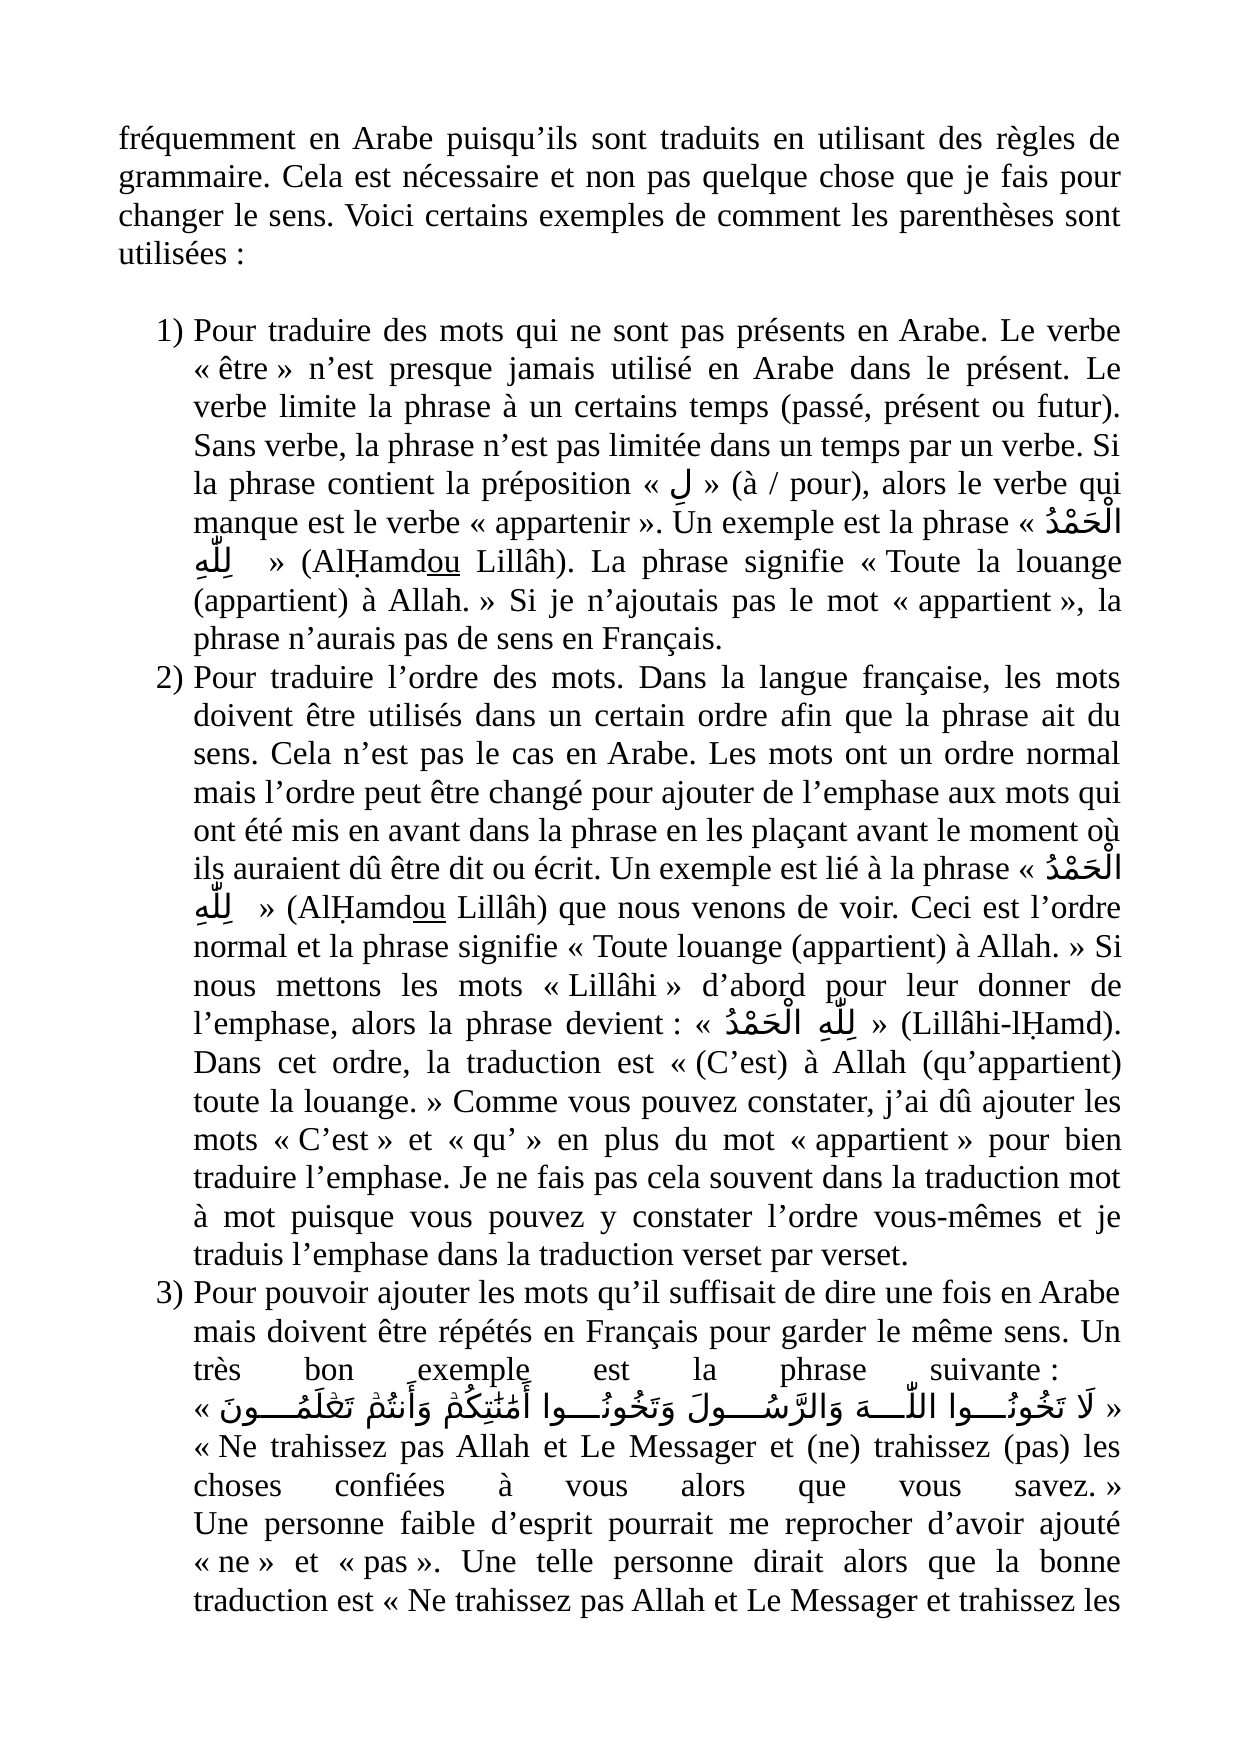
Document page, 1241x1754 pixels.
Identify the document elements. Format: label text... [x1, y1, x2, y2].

list Pour traduire des mots qui ne sont pas présents en Arabe. Le verbe « être » n’est presque jamais utilisé en Arabe dans le présent. Le verbe limite la phrase à un certains temps (passé, présent ou futur). Sans verbe, la phrase n’est pas limitée dans un temps par un verbe. Si la phrase contient la préposition « لِ » (à / pour), alors le verbe qui manque est le verbe « appartenir ». Un exemple est la phrase « الْحَمْدُ لِلّٰهِ » (AlḤamdou Lillâh). La phrase signifie « Toute la louange (appartient) à Allah. » Si je n’ajoutais pas le mot « appartient », la phrase n’aurais pas de sens en Français. [156, 310, 1122, 657]
text fréquemment en Arabe puisqu’ils sont traduits en utilisant des règles de grammaire. Cela est nécessaire et non pas quelque chose que je fais pour changer le sens. Voici certains exemples de comment les parenthèses sont utilisées : [118, 118, 1122, 310]
list Pour pouvoir ajouter les mots qu’il suffisait de dire une fois en Arabe mais doivent être répétés en Français pour garder le même sens. Un très bon exemple est la phrase suivante : « لَا تَخُونُوا اللّٰهَ وَالرَّسُولَ وَتَخُونُوا أَمَٰنَٰتِكُمۡ وَأَنتُمۡ تَعۡلَمُونَ » « Ne trahissez pas Allah et Le Messager et (ne) trahissez (pas) les choses confiées à vous alors que vous savez. » Une personne faible d’esprit pourrait me reprocher d’avoir ajouté « ne » et « pas ». Une telle personne dirait alors que la bonne traduction est « Ne trahissez pas Allah et Le Messager et trahissez les choses confiées à vous alors que vous savez. » Ce que cette personne ignorerait est le fait que la preuve que ma traduction est correcte est le fait qu’Allah a dit « وَتَخُونُوا ». Cela prouve qu’Allah a interdit de trahir les choses qui nous sont confiées. Si Allah avait voulu nous ordonner de trahir, alors Il aurait pu dire quelque chose comme « وَخُونُوا ». Le « تَ » prouve que le verbe est sous la forme d’interdiction. En Arabe, il n’est pas nécessaire de répéter le mot « لا » pour prouver l’interdiction mais il est nécessaire de répéter « ne...pas » en Français. [156, 1272, 1122, 1618]
list Pour traduire l’ordre des mots. Dans la langue française, les mots doivent être utilisés dans un certain ordre afin que la phrase ait du sens. Cela n’est pas le cas en Arabe. Les mots ont un ordre normal mais l’ordre peut être changé pour ajouter de l’emphase aux mots qui ont été mis en avant dans la phrase en les plaçant avant le moment où ils auraient dû être dit ou écrit. Un exemple est lié à la phrase « الْحَمْدُ لِلّٰهِ » (AlḤamdou Lillâh) que nous venons de voir. Ceci est l’ordre normal et la phrase signifie « Toute louange (appartient) à Allah. » Si nous mettons les mots « Lillâhi » d’abord pour leur donner de l’emphase, alors la phrase devient : « لِلّٰهِ الْحَمْدُ » (Lillâhi-lḤamd). Dans cet ordre, la traduction est « (C’est) à Allah (qu’appartient) toute la louange. » Comme vous pouvez constater, j’ai dû ajouter les mots « C’est » et « qu’ » en plus du mot « appartient » pour bien traduire l’emphase. Je ne fais pas cela souvent dans la traduction mot à mot puisque vous pouvez y constater l’ordre vous-mêmes et je traduis l’emphase dans la traduction verset par verset. [156, 657, 1122, 1272]
